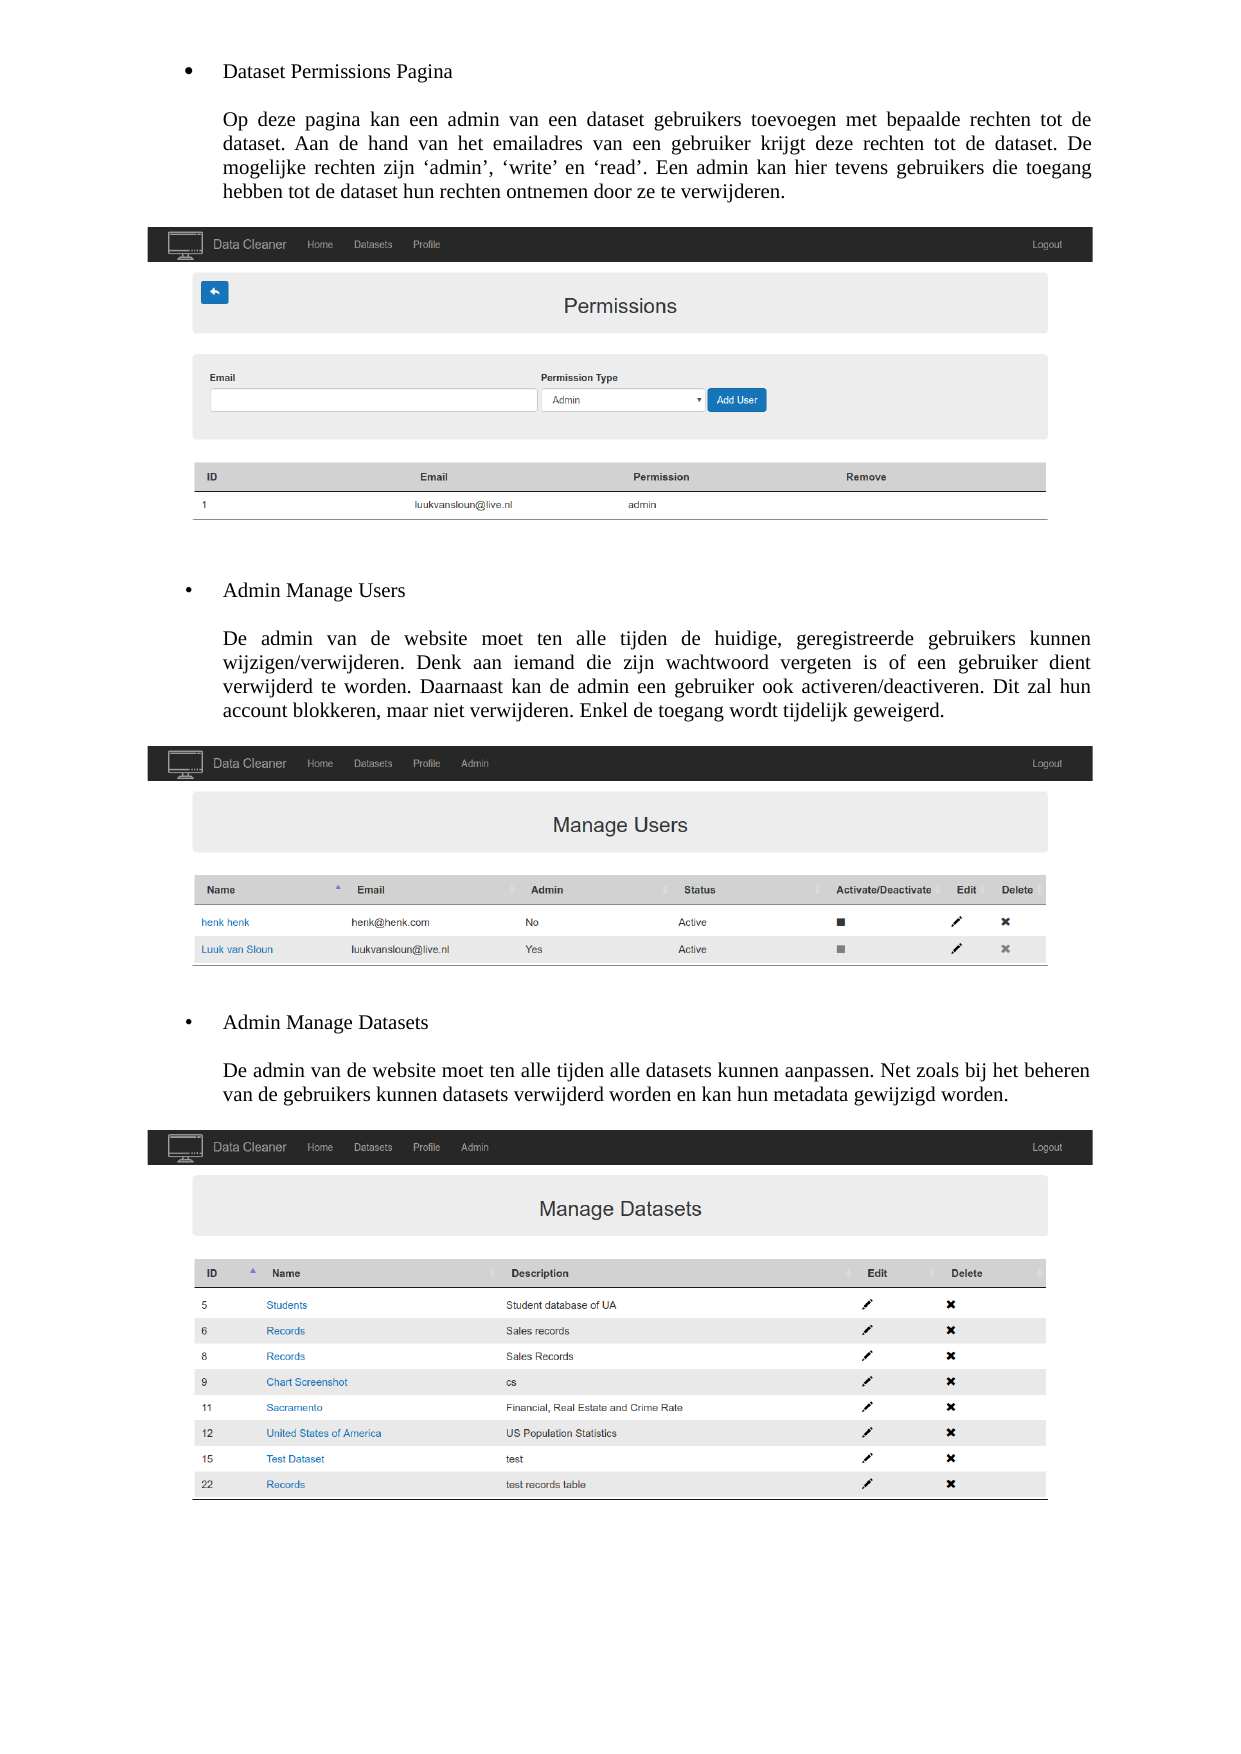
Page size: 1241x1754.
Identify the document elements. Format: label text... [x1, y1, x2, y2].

list De admin van de website moet ten alle tijden de huidige, geregistreerde gebruikers kunnen wijzigen/verwijderen. Denk aan iemand die zijn wachtwoord vergeten is of een gebruiker dient verwijderd te worden. Daarnaast kan de admin een gebruiker ook activeren/deactiveren. Dit zal hun account blokkeren, maar niet verwijderen. Enkel de toegang wordt tijdelijk geweigerd. [185, 626, 1093, 722]
picture [147, 1130, 1093, 1509]
text Op deze pagina kan een admin van een dataset gebruikers toevoegen met bepaalde rechten tot de dataset. Aan de hand van het emailadres van een gebruiker krijgt deze rechten tot de dataset. De mogelijke rechten zijn ‘admin’, ‘write’ en ‘read’. Een admin kan hier tevens gebruikers die toegang hebben tot de dataset hun rechten ontnemen door ze te verwijderen. [223, 107, 1093, 203]
list Admin Manage Users [185, 578, 1093, 602]
picture [147, 746, 1093, 986]
picture [147, 227, 1093, 554]
list Dataset Permissions Pagina [185, 59, 1093, 83]
list De admin van de website moet ten alle tijden alle datasets kunnen aanpassen. Net zoals bij het beheren van de gebruikers kunnen datasets verwijderd worden en kan hun metadata gewijzigd worden. [185, 1058, 1093, 1106]
list Admin Manage Datasets [185, 1010, 1093, 1034]
